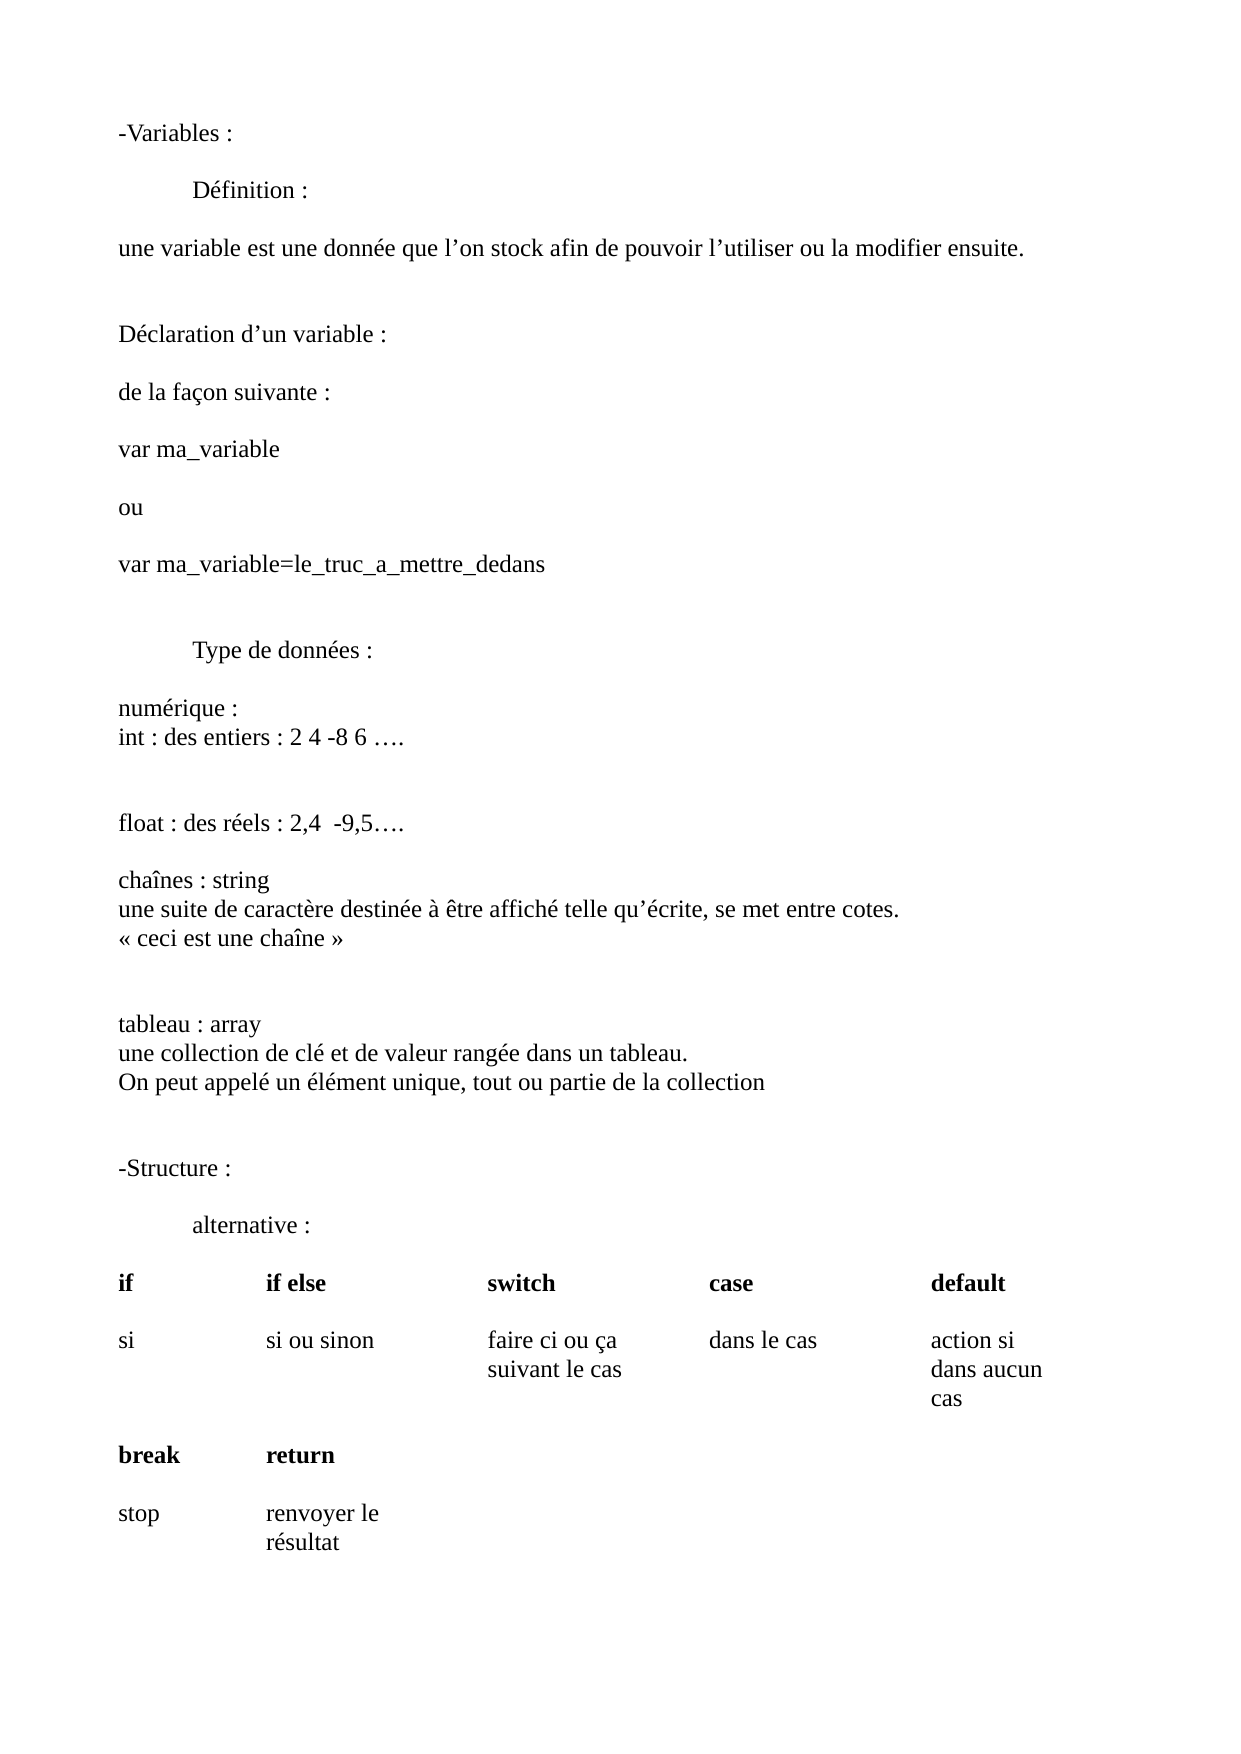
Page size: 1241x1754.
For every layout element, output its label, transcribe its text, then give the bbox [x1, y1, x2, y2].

text si si ou sinon faire ci ou ça dans le cas action si [118, 1326, 1122, 1354]
text Type de données : [118, 636, 1122, 664]
text numérique : [118, 693, 1122, 722]
text suivant le cas dans aucun cas [118, 1354, 1122, 1412]
text var ma_variable=le_truc_a_mettre_dedans [118, 549, 1122, 578]
text une collection de clé et de valeur rangée dans un tableau. [118, 1038, 1122, 1067]
text -Variables : [118, 118, 1122, 147]
text Définition : [118, 176, 1122, 204]
text une suite de caractère destinée à être affiché telle qu’écrite, se met entre cotes. [118, 894, 1122, 923]
text stop renvoyer le [118, 1498, 1122, 1527]
text Déclaration d’un variable : [118, 319, 1122, 348]
text int : des entiers : 2 4 -8 6 …. [118, 722, 1122, 751]
text -Structure : [118, 1153, 1122, 1182]
text « ceci est une chaîne » [118, 923, 1122, 952]
text tableau : array [118, 1009, 1122, 1038]
text résultat [118, 1527, 1122, 1556]
text var ma_variable [118, 434, 1122, 463]
text float : des réels : 2,4 -9,5…. [118, 808, 1122, 837]
text On peut appelé un élément unique, tout ou partie de la collection [118, 1067, 1122, 1096]
text alternative : [118, 1211, 1122, 1239]
text ou [118, 492, 1122, 521]
text chaînes : string [118, 866, 1122, 894]
text if if else switch case default [118, 1268, 1122, 1297]
text une variable est une donnée que l’on stock afin de pouvoir l’utiliser ou la modifier ensuite. [118, 233, 1122, 262]
text break return [118, 1441, 1122, 1469]
text de la façon suivante : [118, 377, 1122, 406]
